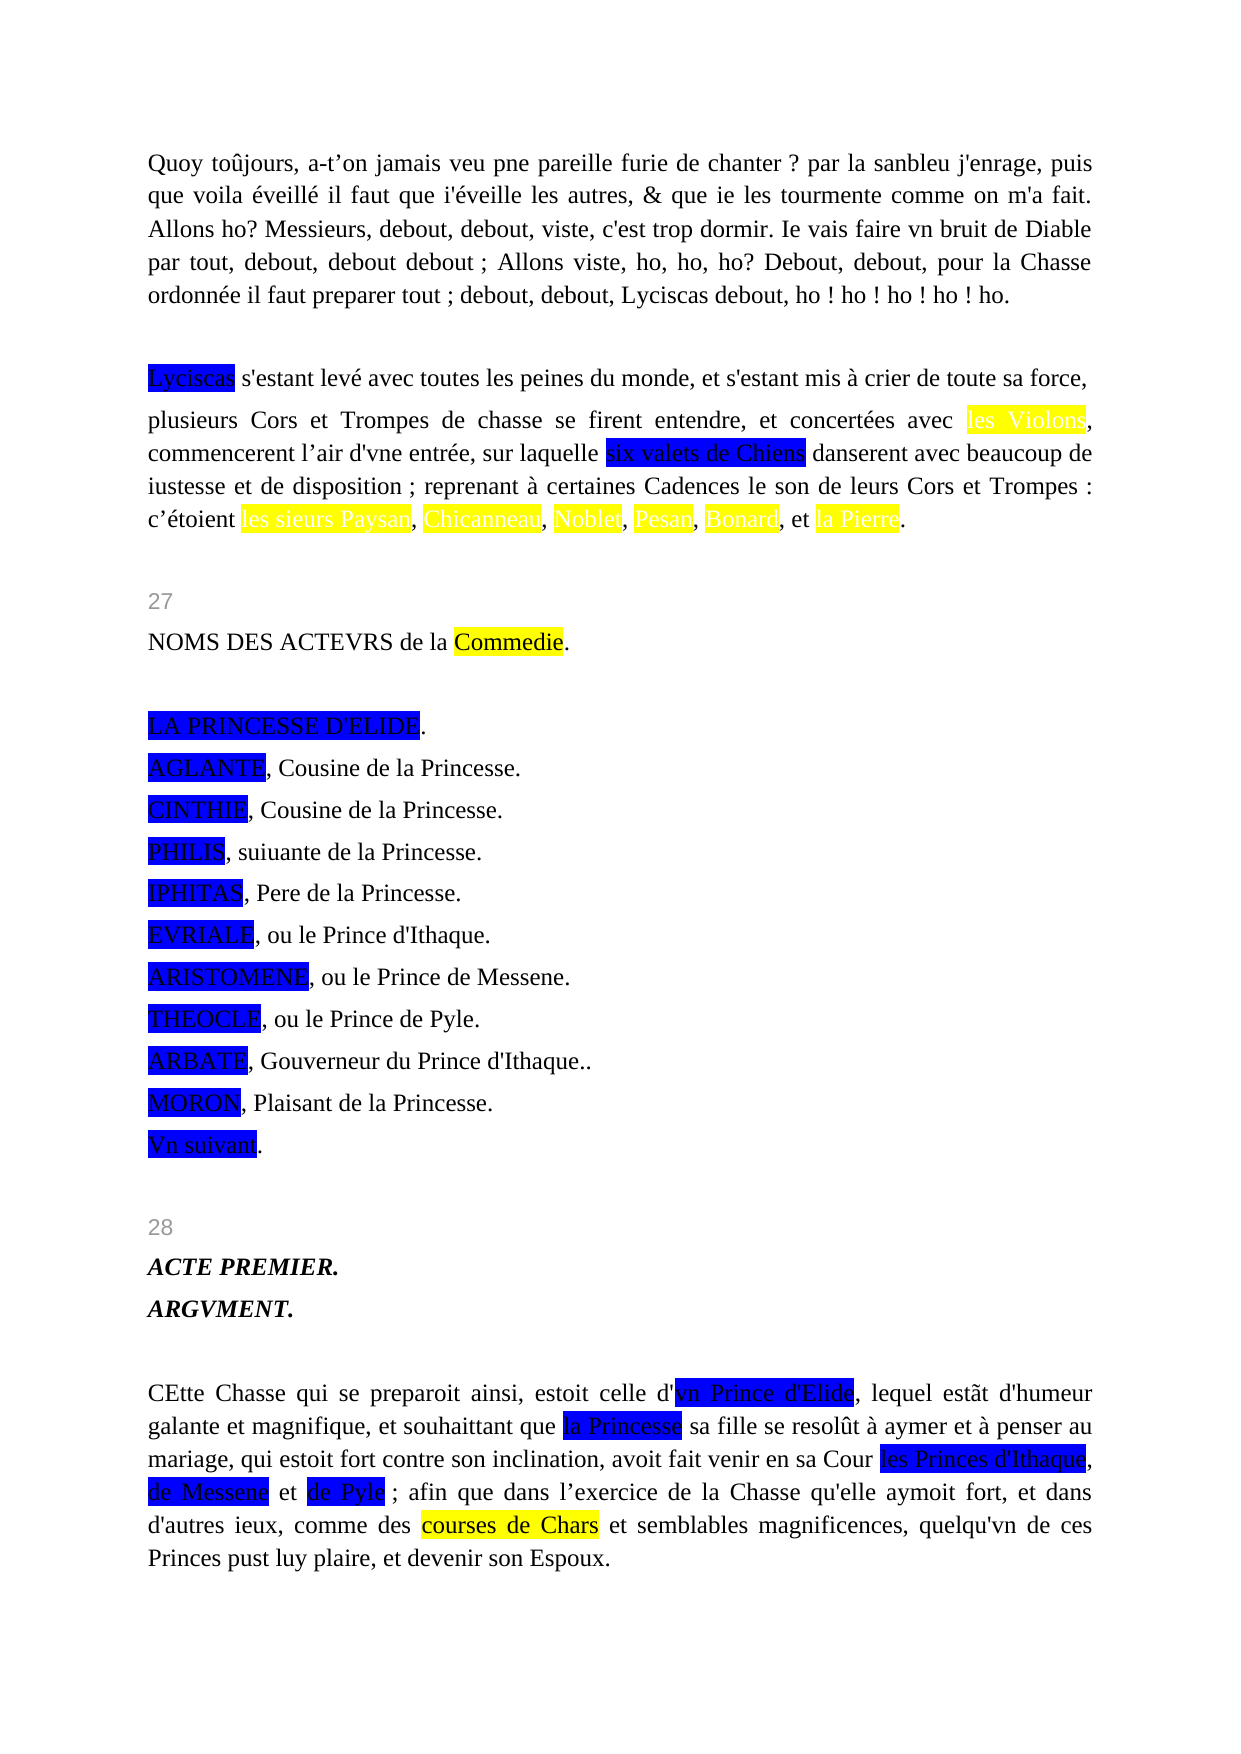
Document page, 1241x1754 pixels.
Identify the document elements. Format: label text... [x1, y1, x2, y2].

text 27 [173, 588, 1093, 614]
text ARGVMENT. [148, 1294, 1093, 1323]
text THEOCLE, ou le Prince de Pyle. [261, 1004, 1093, 1033]
text ARISTOMENE, ou le Prince de Messene. [309, 962, 1093, 991]
text ACTE PREMIER. [148, 1252, 1093, 1281]
text CINTHIE, Cousine de la Princesse. [248, 795, 1093, 823]
text plusieurs Cors et Trompes de chasse se firent entendre, et concertées avec les Violons, commencerent l’air d'vne entrée, sur laquelle six valets de Chiens danserent avec beaucoup de iustesse et de disposition ; reprenant à certaines Cadences le son de leurs Cors et Trompes : c’étoient les sieurs Paysan, Chicanneau, Noblet, Pesan, Bonard, et la Pierre. [148, 405, 1093, 533]
text Quoy toûjours, a-t’on jamais veu pne pareille furie de chanter ? par la sanbleu j'enrage, puis que voila éveillé il faut que i'éveille les autres, & que ie les tourmente comme on m'a fait. Allons ho? Messieurs, debout, debout, viste, c'est trop dormir. Ie vais faire vn bruit de Diable par tout, debout, debout debout ; Allons viste, ho, ho, ho? Debout, debout, pour la Chasse ordonnée il faut preparer tout ; debout, debout, Lyciscas debout, ho ! ho ! ho ! ho ! ho. [148, 148, 1093, 308]
text ARBATE, Gouverneur du Prince d'Ithaque.. [248, 1046, 1093, 1075]
text EVRIALE, ou le Prince d'Ithaque. [254, 920, 1093, 949]
text NOMS DES ACTEVRS de la Commedie. [148, 627, 454, 656]
text 28 [148, 1213, 1093, 1240]
text LA PRINCESSE D'ELIDE. [420, 711, 1093, 740]
text AGLANTE, Cousine de la Princesse. [266, 753, 1093, 782]
text NOMS DES ACTEVRS de la Commedie. [563, 627, 1093, 656]
text PHILIS, suiuante de la Princesse. [225, 837, 1093, 865]
text IPHITAS, Pere de la Princesse. [148, 878, 1093, 907]
text MORON, Plaisant de la Princesse. [241, 1088, 1093, 1117]
text CEtte Chasse qui se preparoit ainsi, estoit celle d'vn Prince d'Elide, lequel estãt d'humeur galante et magnifique, et souhaittant que la Princesse sa fille se resolût à aymer et à penser au mariage, qui estoit fort contre son inclination, avoit fait venir en sa Cour les Princes d'Ithaque, de Messene et de Pyle ; afin que dans l’exercice de la Chasse qu'elle aymoit fort, et dans d'autres ieux, comme des courses de Chars et semblables magnificences, quelqu'vn de ces Princes pust luy plaire, et devenir son Espoux. [148, 1378, 1093, 1572]
text Vn suivant. [257, 1130, 1093, 1158]
text Lyciscas s'estant levé avec toutes les peines du monde, et s'estant mis à crier de toute sa force, [148, 363, 1093, 392]
